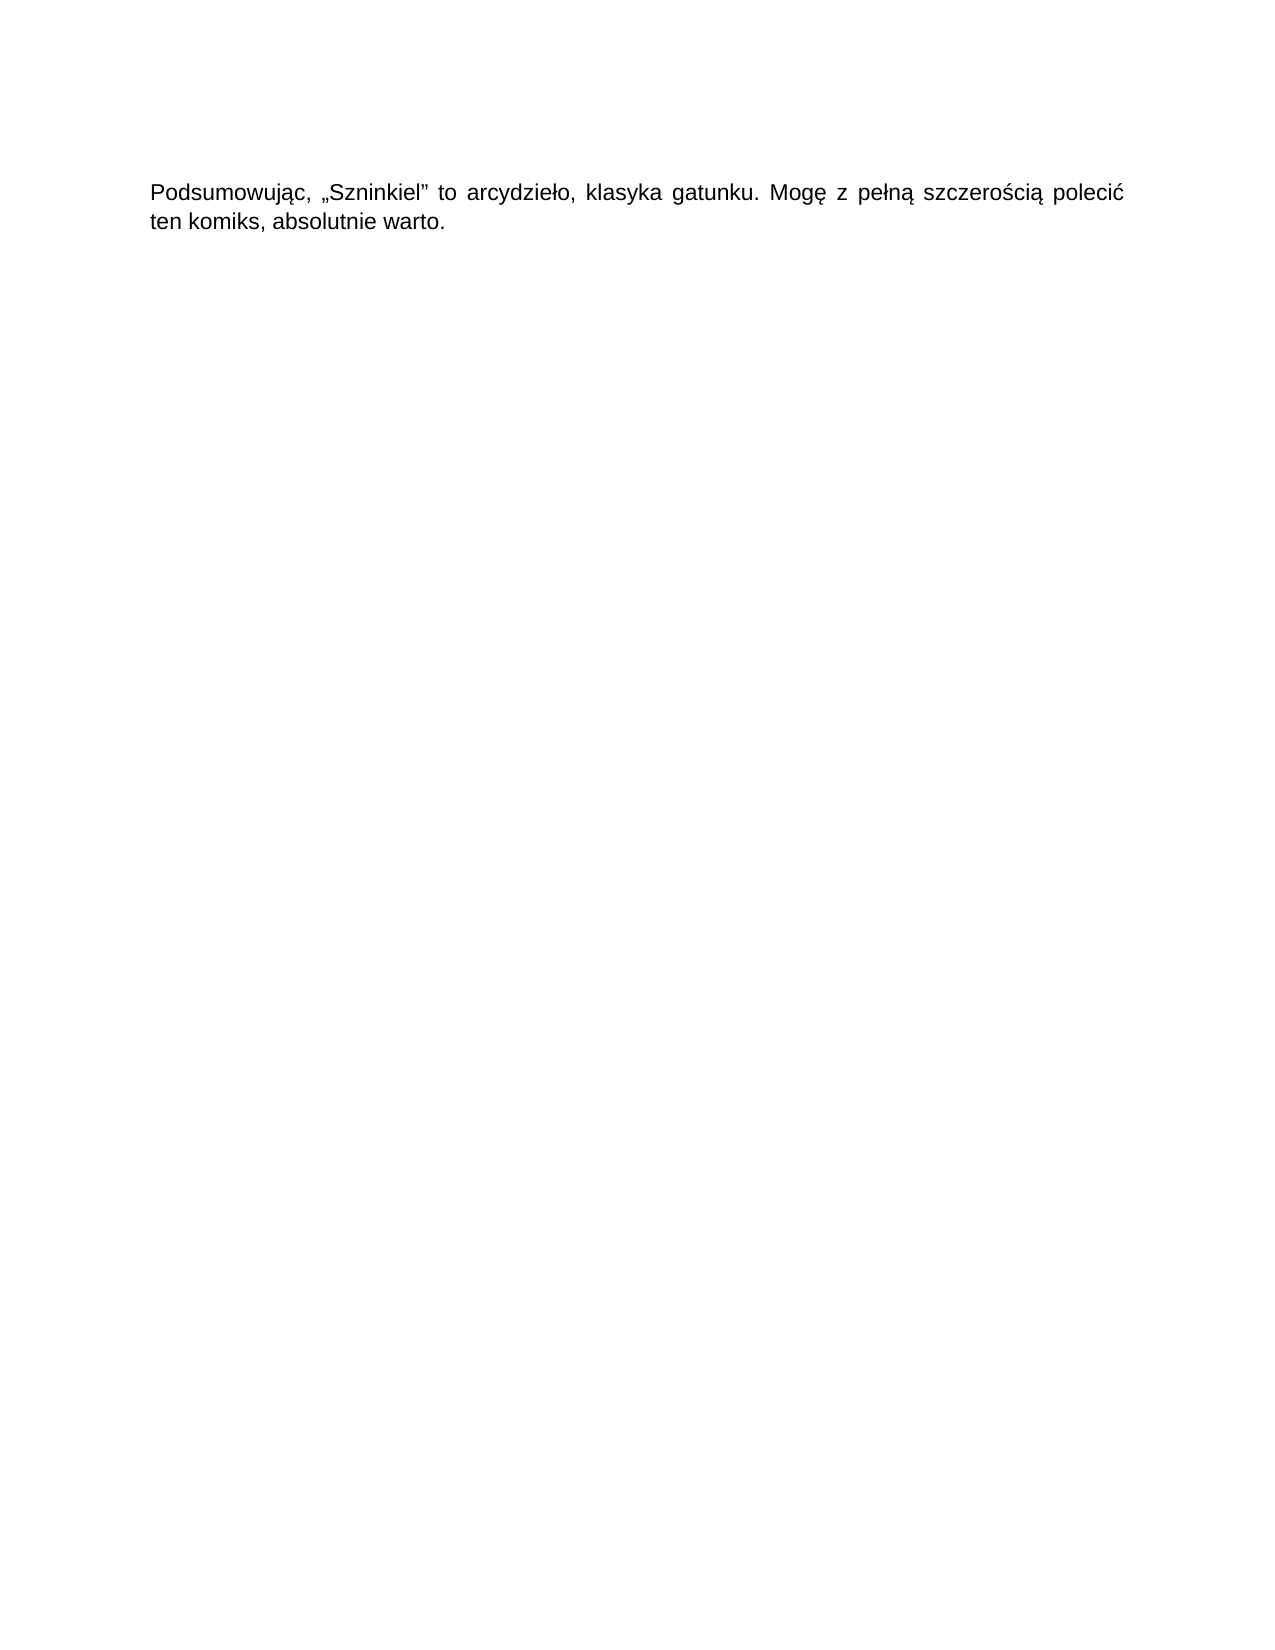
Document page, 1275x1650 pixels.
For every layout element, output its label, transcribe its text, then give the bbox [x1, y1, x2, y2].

text Podsumowując, „Szninkiel” to arcydzieło, klasyka gatunku. Mogę z pełną szczerością polecić ten komiks, absolutnie warto. [150, 179, 1125, 234]
